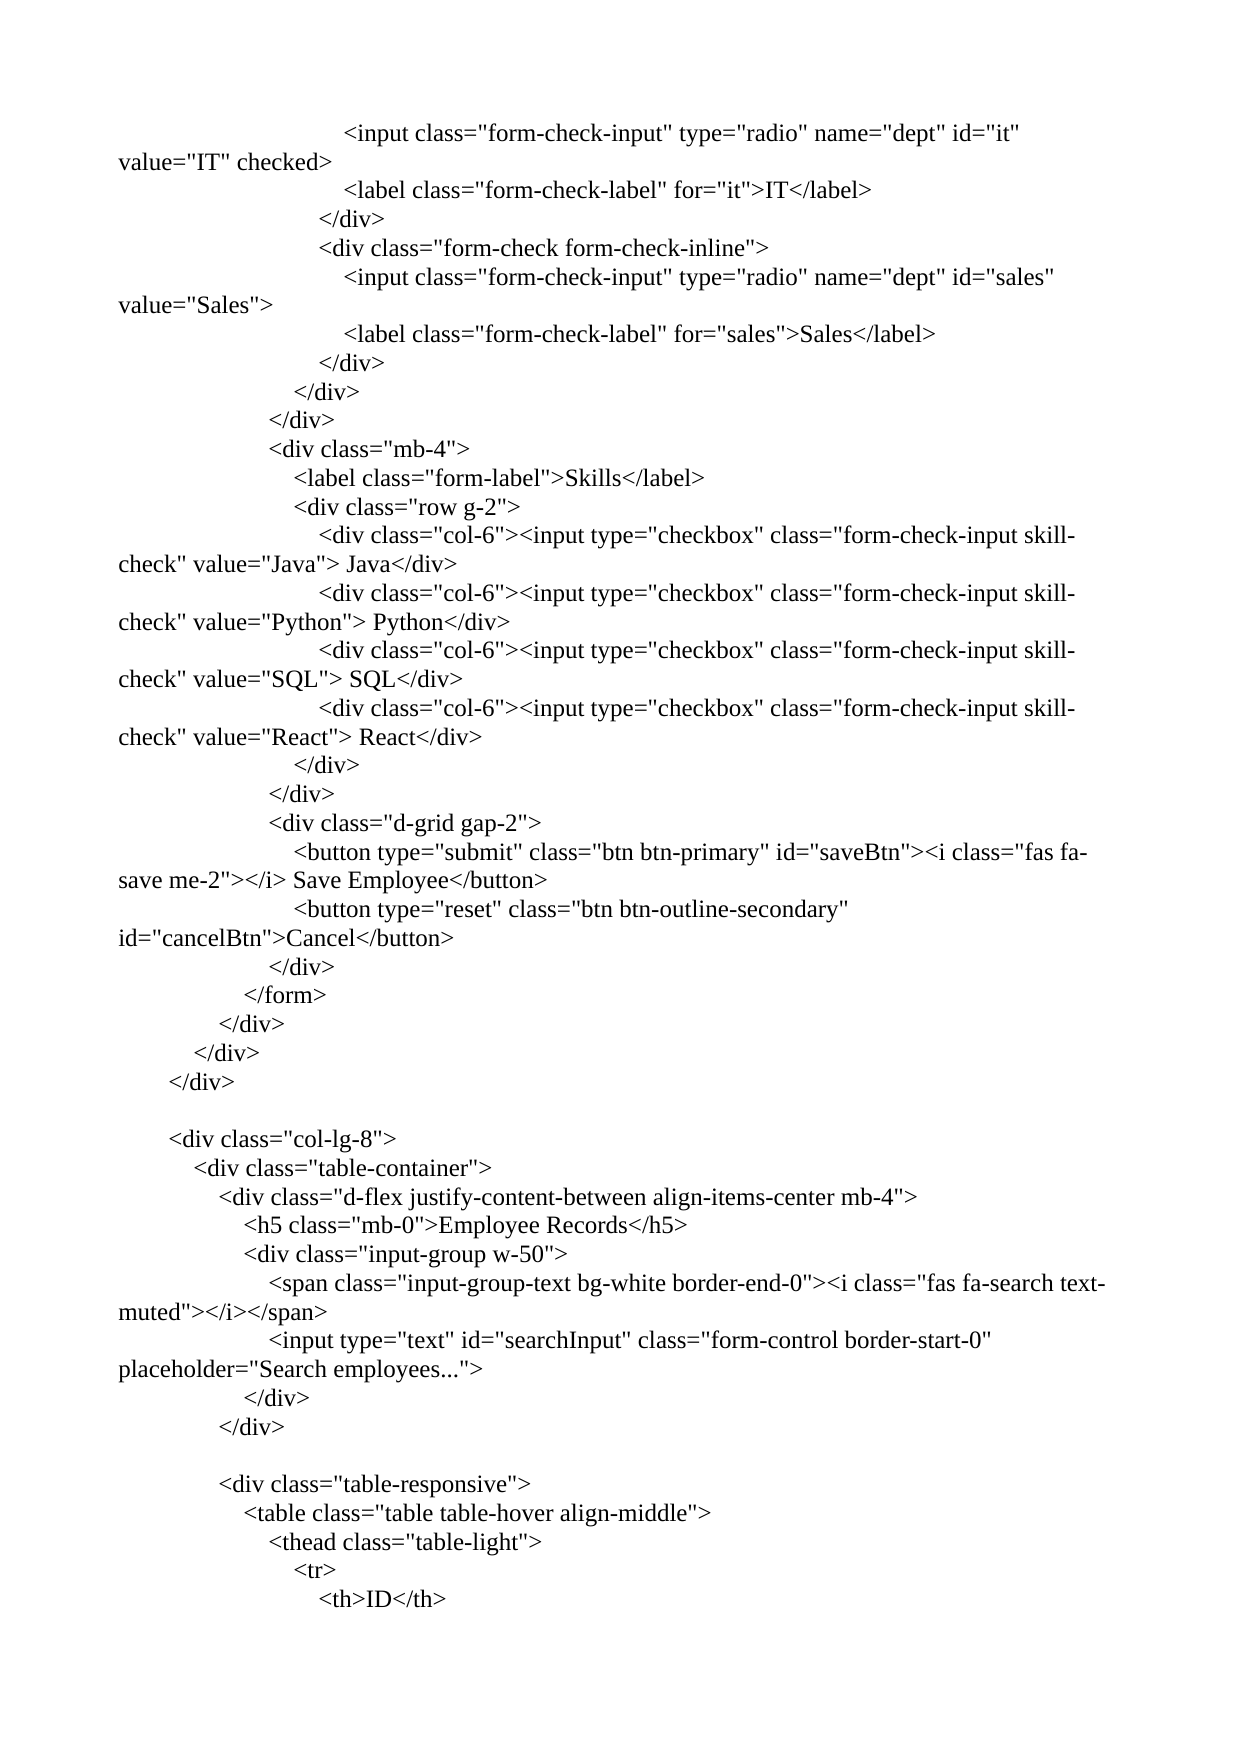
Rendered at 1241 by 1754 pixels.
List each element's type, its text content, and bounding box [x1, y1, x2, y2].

text <div class="col-lg-8"> [118, 1124, 1122, 1153]
text <div class="col-6"><input type="checkbox" class="form-check-input skill-check" value="Java"> Java</div> [118, 521, 1122, 578]
text </div> [118, 1383, 1122, 1412]
text <th>ID</th> [118, 1584, 1122, 1613]
text </div> [118, 1038, 1122, 1067]
text </div> [118, 1009, 1122, 1038]
text <tr> [118, 1556, 1122, 1584]
text <span class="input-group-text bg-white border-end-0"><i class="fas fa-search text-muted"></i></span> [118, 1268, 1122, 1326]
text <label class="form-check-label" for="it">IT</label> [118, 176, 1122, 204]
text <label class="form-check-label" for="sales">Sales</label> [118, 319, 1122, 348]
text </div> [118, 952, 1122, 981]
text <input type="text" id="searchInput" class="form-control border-start-0" placeholder="Search employees..."> [118, 1326, 1122, 1383]
text </div> [118, 348, 1122, 377]
text <div class="form-check form-check-inline"> [118, 233, 1122, 262]
text <div class="col-6"><input type="checkbox" class="form-check-input skill-check" value="Python"> Python</div> [118, 578, 1122, 636]
text <div class="table-responsive"> [118, 1469, 1122, 1498]
text <div class="row g-2"> [118, 492, 1122, 521]
text <table class="table table-hover align-middle"> [118, 1498, 1122, 1527]
text </div> [118, 377, 1122, 406]
text </div> [118, 1067, 1122, 1096]
text <div class="col-6"><input type="checkbox" class="form-check-input skill-check" value="SQL"> SQL</div> [118, 636, 1122, 693]
text <input class="form-check-input" type="radio" name="dept" id="sales" value="Sales"> [118, 262, 1122, 319]
text <h5 class="mb-0">Employee Records</h5> [118, 1211, 1122, 1239]
text <input class="form-check-input" type="radio" name="dept" id="it" value="IT" checked> [118, 118, 1122, 176]
text </div> [118, 779, 1122, 808]
text <div class="col-6"><input type="checkbox" class="form-check-input skill-check" value="React"> React</div> [118, 693, 1122, 751]
text </div> [118, 751, 1122, 779]
text </form> [118, 981, 1122, 1009]
text <label class="form-label">Skills</label> [118, 463, 1122, 492]
text </div> [118, 406, 1122, 434]
text </div> [118, 1412, 1122, 1441]
text <button type="submit" class="btn btn-primary" id="saveBtn"><i class="fas fa-save me-2"></i> Save Employee</button> [118, 837, 1122, 894]
text <button type="reset" class="btn btn-outline-secondary" id="cancelBtn">Cancel</button> [118, 894, 1122, 952]
text <div class="d-grid gap-2"> [118, 808, 1122, 837]
text <div class="table-container"> [118, 1153, 1122, 1182]
text <div class="d-flex justify-content-between align-items-center mb-4"> [118, 1182, 1122, 1211]
text <thead class="table-light"> [118, 1527, 1122, 1556]
text </div> [118, 204, 1122, 233]
text <div class="input-group w-50"> [118, 1239, 1122, 1268]
text <div class="mb-4"> [118, 434, 1122, 463]
